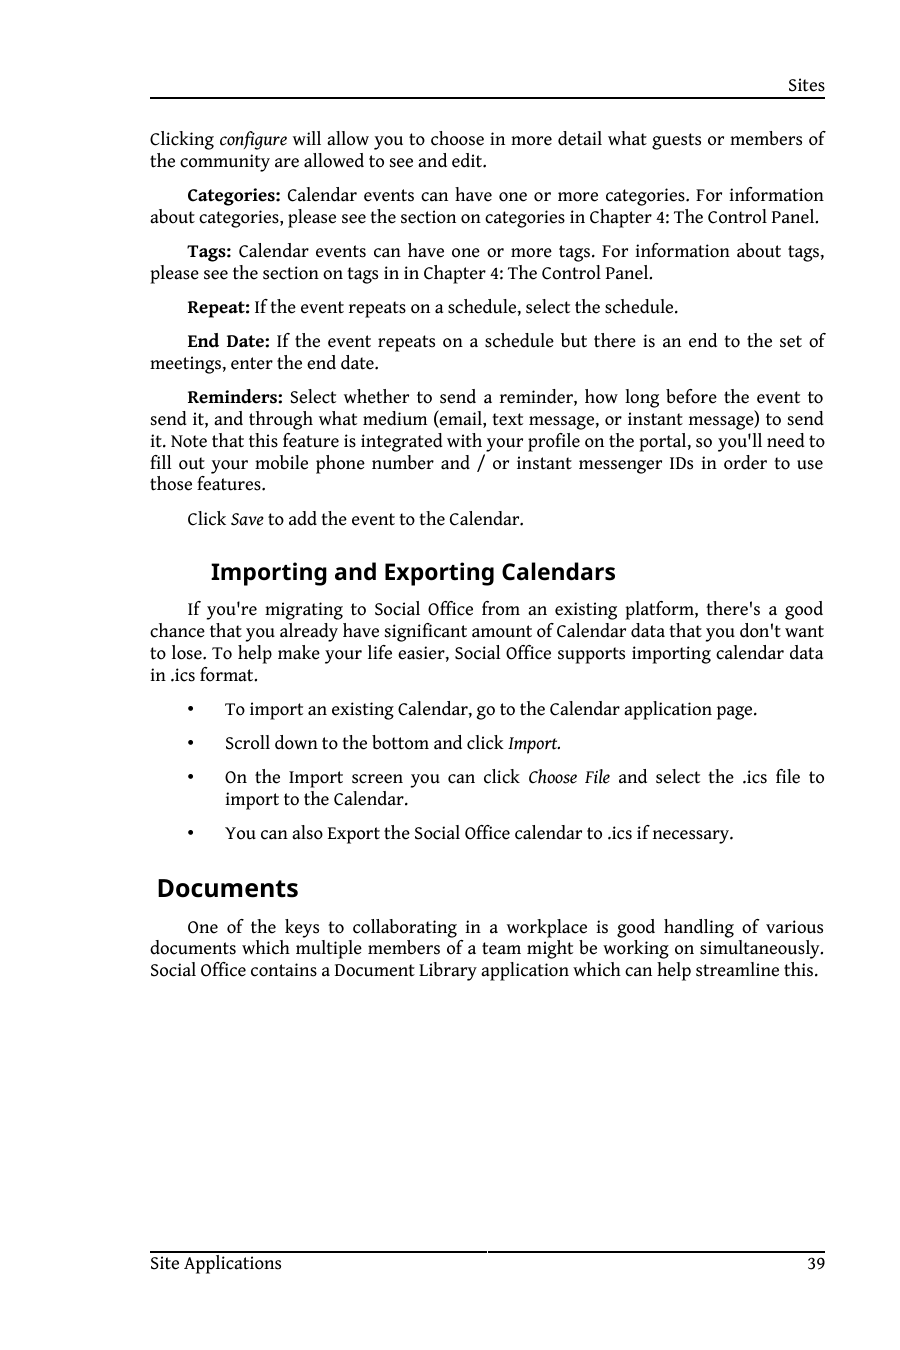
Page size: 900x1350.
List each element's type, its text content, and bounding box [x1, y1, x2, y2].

text Reminders: Select whether to send a reminder, how long before the event to send it, and through what medium (email, text message, or instant message) to send it. Note that this feature is integrated with your profile on the portal, so you'll need to fill out your mobile phone number and / or instant messenger IDs in order to use those features. [150, 387, 825, 496]
text Categories: Calendar events can have one or more categories. For information about categories, please see the section on categories in Chapter 4: The Control Panel. [150, 185, 825, 228]
text Clicking configure will allow you to choose in more detail what guests or members of the community are allowed to see and edit. [150, 129, 825, 172]
subtitle Importing and Exporting Calendars [205, 556, 825, 587]
text One of the keys to collaborating in a workplace is good handling of various documents which multiple members of a team might be working on simultaneously. Social Office contains a Document Library application which can help streamline this. [150, 917, 825, 982]
text End Date: If the event repeats on a schedule but there is an end to the set of meetings, enter the end date. [150, 331, 825, 375]
text Repeat: If the event repeats on a schedule, select the schedule. [150, 297, 825, 319]
list To import an existing Calendar, go to the Calendar application page. [187, 699, 825, 721]
text Click Save to add the event to the Calendar. [150, 509, 825, 530]
list Scroll down to the bottom and click Import. [187, 733, 825, 755]
list You can also Export the Social Office calendar to .ics if necessary. [187, 823, 825, 845]
text If you're migrating to Social Office from an existing platform, there's a good chance that you already have significant amount of Calendar data that you don't want to lose. To help make your life easier, Social Office supports importing calendar data in .ics format. [150, 599, 825, 686]
list On the Import screen you can click Choose File and select the .ics file to import to the Calendar. [187, 767, 825, 811]
text Tags: Calendar events can have one or more tags. For information about tags, please see the section on tags in in Chapter 4: The Control Panel. [150, 241, 825, 284]
subtitle Documents [150, 871, 825, 904]
